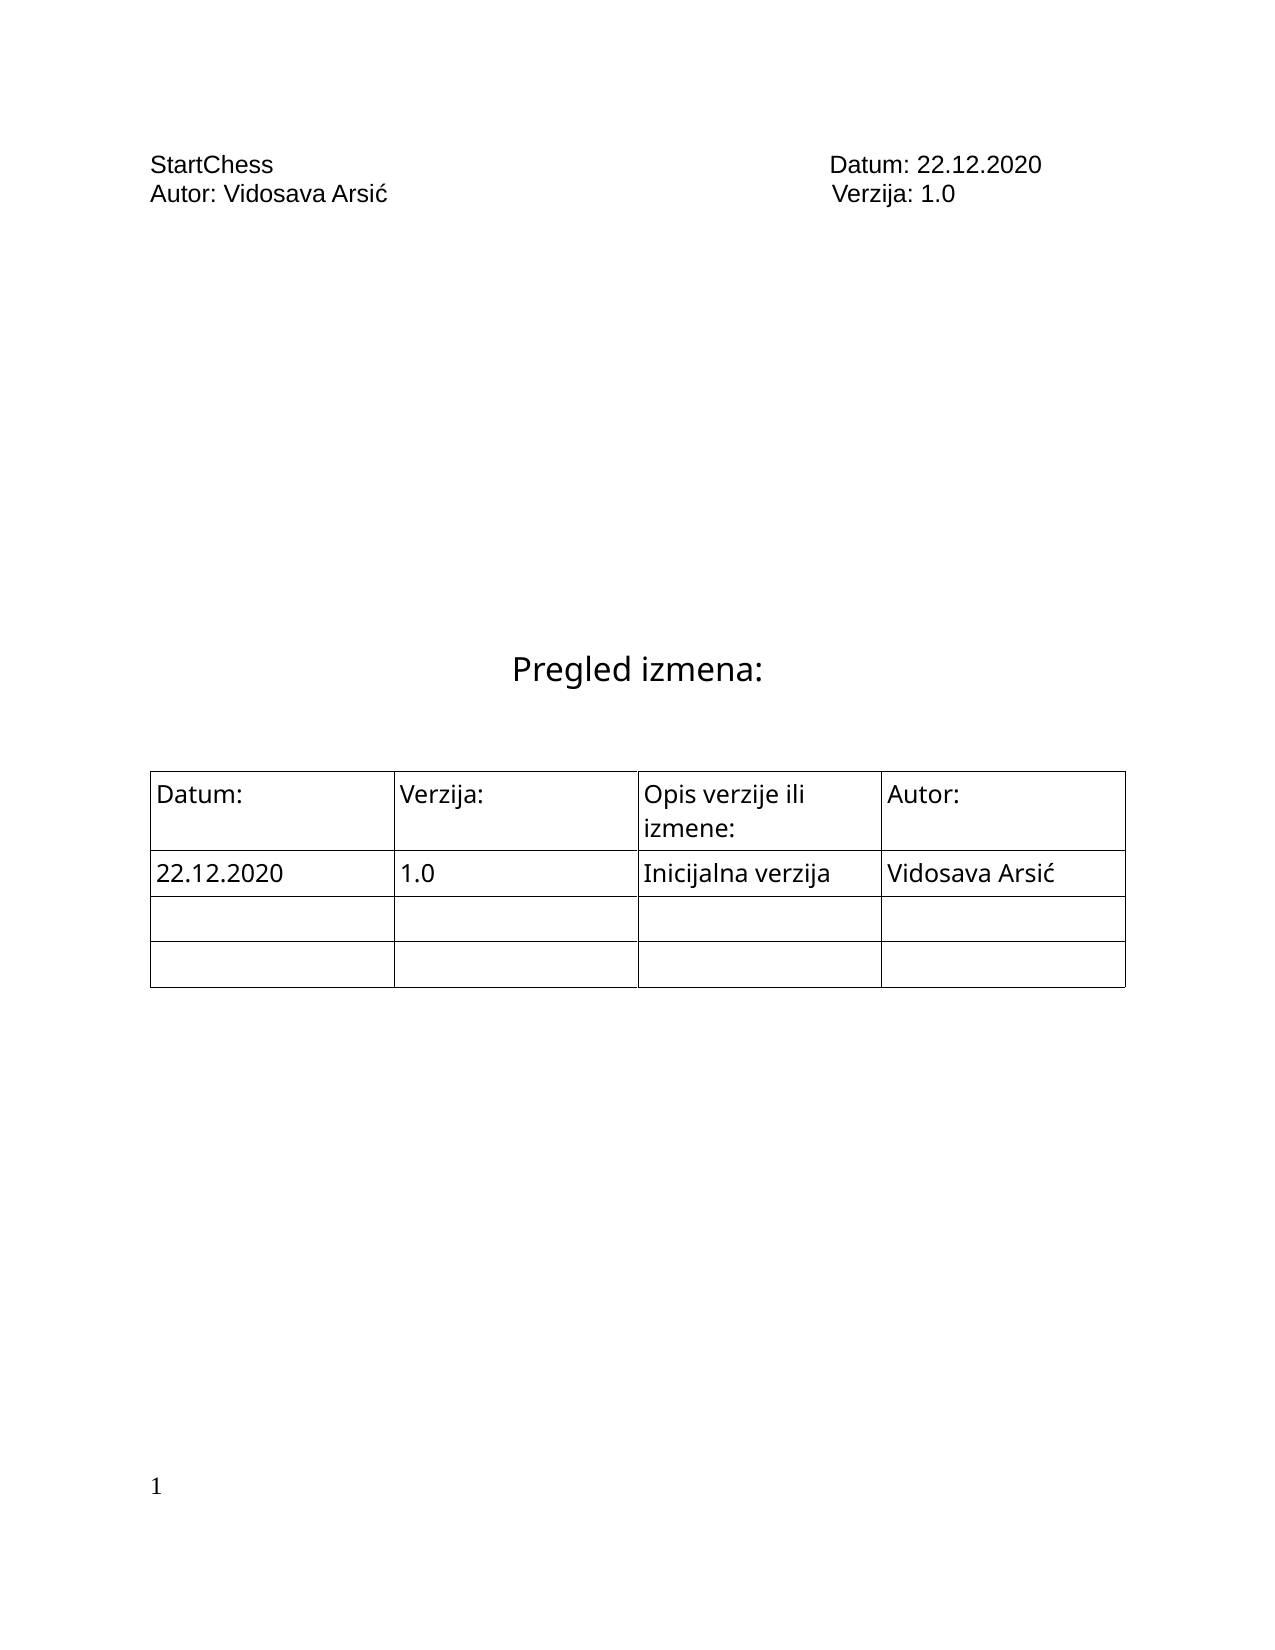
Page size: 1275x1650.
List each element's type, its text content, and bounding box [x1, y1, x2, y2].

table_cell [882, 942, 1125, 987]
table_header Verzija: [395, 772, 637, 850]
table_cell 22.12.2020 [151, 851, 394, 896]
table_cell [151, 897, 394, 941]
table_cell Inicijalna verzija [639, 851, 881, 896]
table_cell 1.0 [395, 851, 637, 896]
table_cell [395, 897, 637, 941]
text Pregled izmena: [150, 646, 1125, 691]
table_header Datum: [151, 772, 394, 850]
table_cell [639, 942, 881, 987]
table_header Autor: [882, 772, 1125, 850]
table_cell [151, 942, 394, 987]
table_cell [395, 942, 637, 987]
table_cell Vidosava Arsić [882, 851, 1125, 896]
table_cell [882, 897, 1125, 941]
table_cell [639, 897, 881, 941]
table_header Opis verzije ili izmene: [639, 772, 881, 850]
